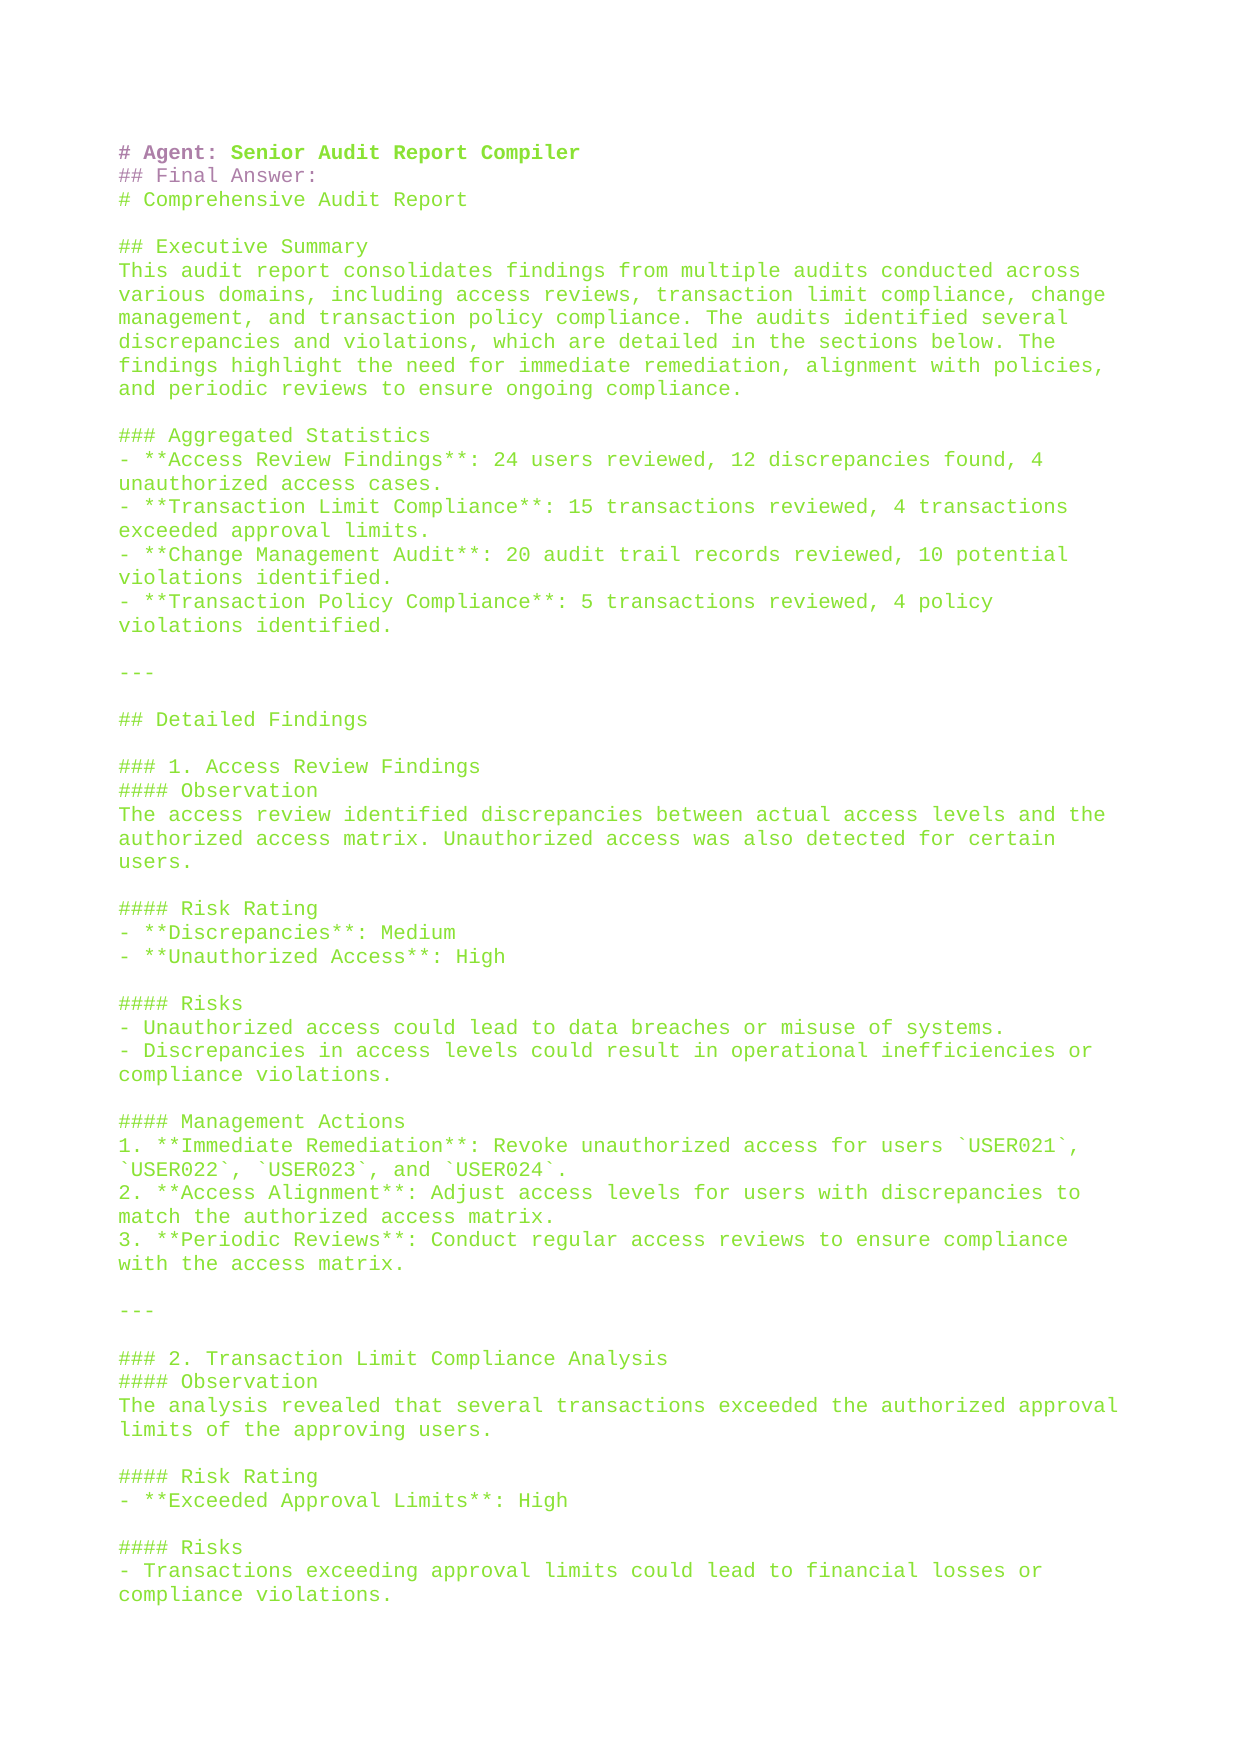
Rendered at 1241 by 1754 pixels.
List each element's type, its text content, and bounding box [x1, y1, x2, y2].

text 2. **Access Alignment**: Adjust access levels for users with discrepancies to match the authorized access matrix. [118, 1182, 1122, 1229]
text The analysis revealed that several transactions exceeded the authorized approval limits of the approving users. [118, 1395, 1122, 1442]
text 3. **Periodic Reviews**: Conduct regular access reviews to ensure compliance with the access matrix. [118, 1229, 1122, 1277]
text #### Risks [118, 993, 1122, 1017]
text - **Change Management Audit**: 20 audit trail records reviewed, 10 potential violations identified. [118, 544, 1122, 591]
text ### 2. Transaction Limit Compliance Analysis [118, 1348, 1122, 1371]
text - Transactions exceeding approval limits could lead to financial losses or compliance violations. [118, 1561, 1122, 1608]
text - **Discrepancies**: Medium [118, 922, 1122, 946]
text # Comprehensive Audit Report [118, 189, 1122, 213]
text ## Final Answer: [118, 165, 1122, 189]
text - Discrepancies in access levels could result in operational inefficiencies or compliance violations. [118, 1040, 1122, 1088]
text This audit report consolidates findings from multiple audits conducted across various domains, including access reviews, transaction limit compliance, change management, and transaction policy compliance. The audits identified several discrepancies and violations, which are detailed in the sections below. The findings highlight the need for immediate remediation, alignment with policies, and periodic reviews to ensure ongoing compliance. [118, 260, 1122, 402]
text 1. **Immediate Remediation**: Revoke unauthorized access for users `USER021`, `USER022`, `USER023`, and `USER024`. [118, 1135, 1122, 1182]
text #### Observation [118, 1371, 1122, 1395]
text - **Unauthorized Access**: High [118, 946, 1122, 969]
text --- [118, 1300, 1122, 1324]
text The access review identified discrepancies between actual access levels and the authorized access matrix. Unauthorized access was also detected for certain users. [118, 804, 1122, 875]
text #### Management Actions [118, 1111, 1122, 1135]
text #### Risks [118, 1537, 1122, 1561]
text ### 1. Access Review Findings [118, 757, 1122, 780]
text #### Observation [118, 780, 1122, 804]
text #### Risk Rating [118, 898, 1122, 922]
text - **Exceeded Approval Limits**: High [118, 1489, 1122, 1513]
text - **Transaction Policy Compliance**: 5 transactions reviewed, 4 policy violations identified. [118, 591, 1122, 638]
text - **Transaction Limit Compliance**: 15 transactions reviewed, 4 transactions exceeded approval limits. [118, 496, 1122, 544]
text # Agent: Senior Audit Report Compiler [118, 142, 1122, 165]
text ### Aggregated Statistics [118, 426, 1122, 449]
text #### Risk Rating [118, 1466, 1122, 1489]
text ## Detailed Findings [118, 709, 1122, 733]
text - Unauthorized access could lead to data breaches or misuse of systems. [118, 1017, 1122, 1040]
text --- [118, 662, 1122, 686]
text ## Executive Summary [118, 236, 1122, 260]
text - **Access Review Findings**: 24 users reviewed, 12 discrepancies found, 4 unauthorized access cases. [118, 449, 1122, 496]
